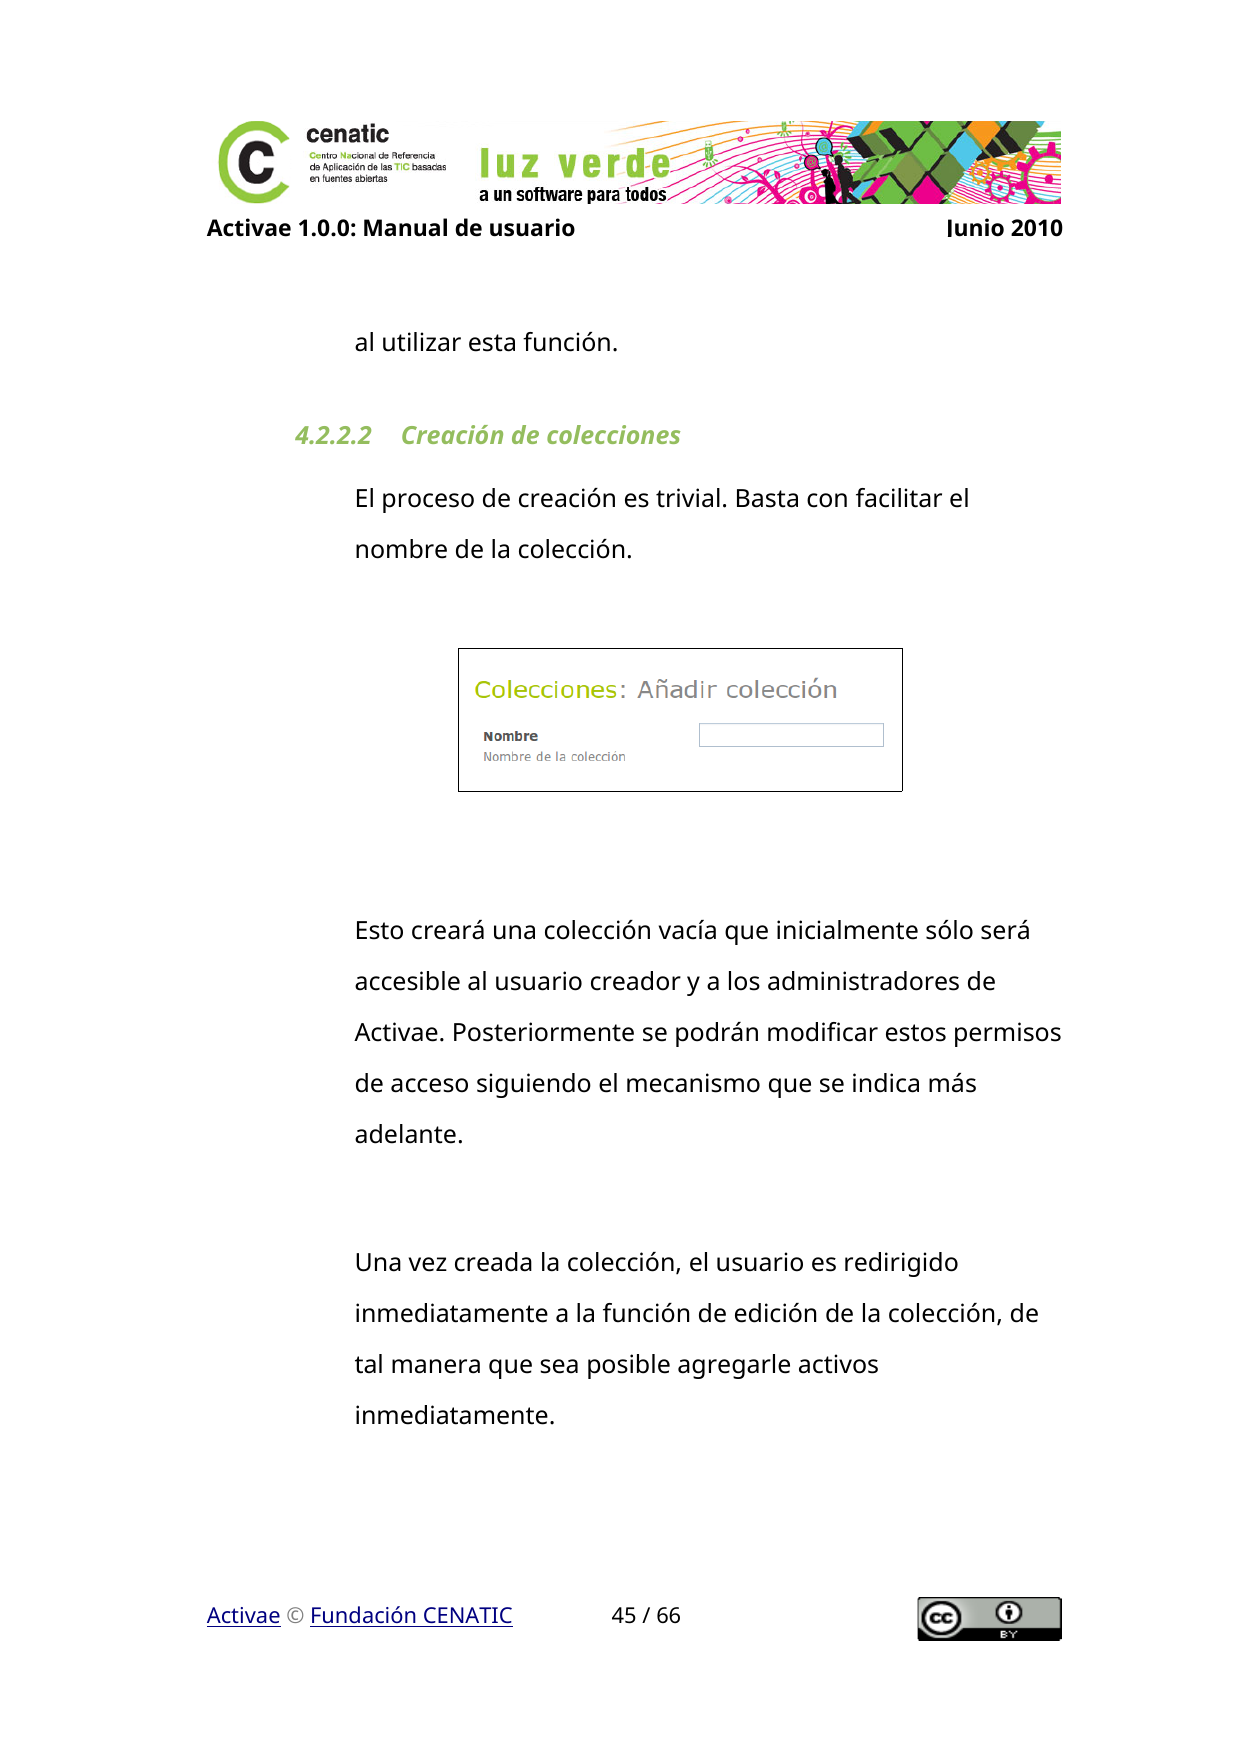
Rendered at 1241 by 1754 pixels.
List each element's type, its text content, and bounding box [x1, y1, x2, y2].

text Una vez creada la colección, el usuario es redirigido inmediatamente a la función de edición de la colección, de tal manera que sea posible agregarle activos inmediatamente. [354, 1244, 1063, 1431]
subtitle Creación de colecciones [207, 418, 1063, 452]
picture [461, 650, 900, 788]
text El proceso de creación es trivial. Basta con facilitar el nombre de la colección. [354, 481, 1063, 566]
text al utilizar esta función. [354, 325, 1063, 359]
text Esto creará una colección vacía que inicialmente sólo será accesible al usuario creador y a los administradores de Activae. Posteriormente se podrán modificar estos permisos de acceso siguiendo el mecanismo que se indica más adelante. [354, 913, 1063, 1151]
picture [211, 121, 1061, 204]
picture [917, 1597, 1062, 1641]
